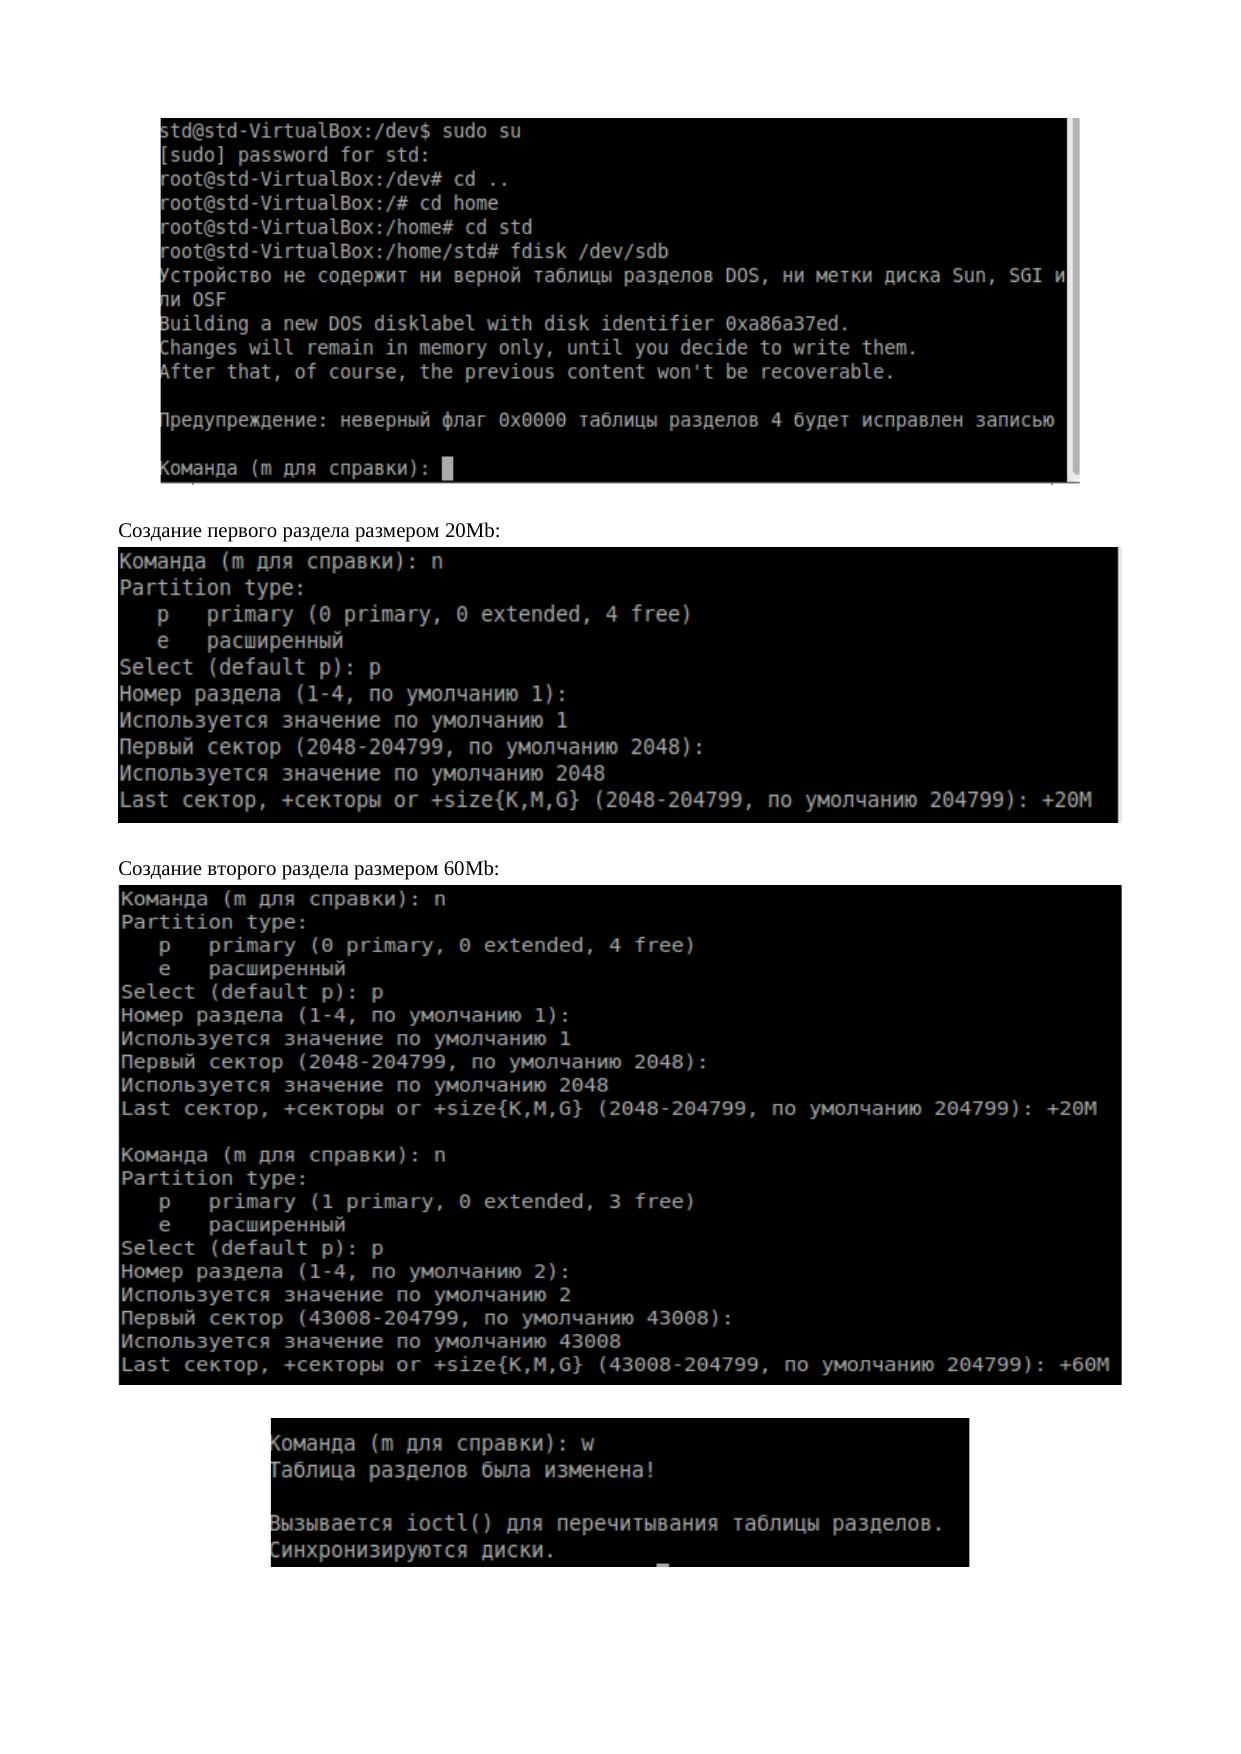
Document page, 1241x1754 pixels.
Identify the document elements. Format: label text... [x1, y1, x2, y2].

picture [160, 118, 1080, 485]
text Создание первого раздела размером 20Mb: [118, 518, 1122, 542]
picture [118, 547, 1123, 823]
picture [118, 885, 1122, 1385]
text Создание второго раздела размером 60Mb: [118, 856, 1122, 880]
picture [270, 1418, 970, 1567]
